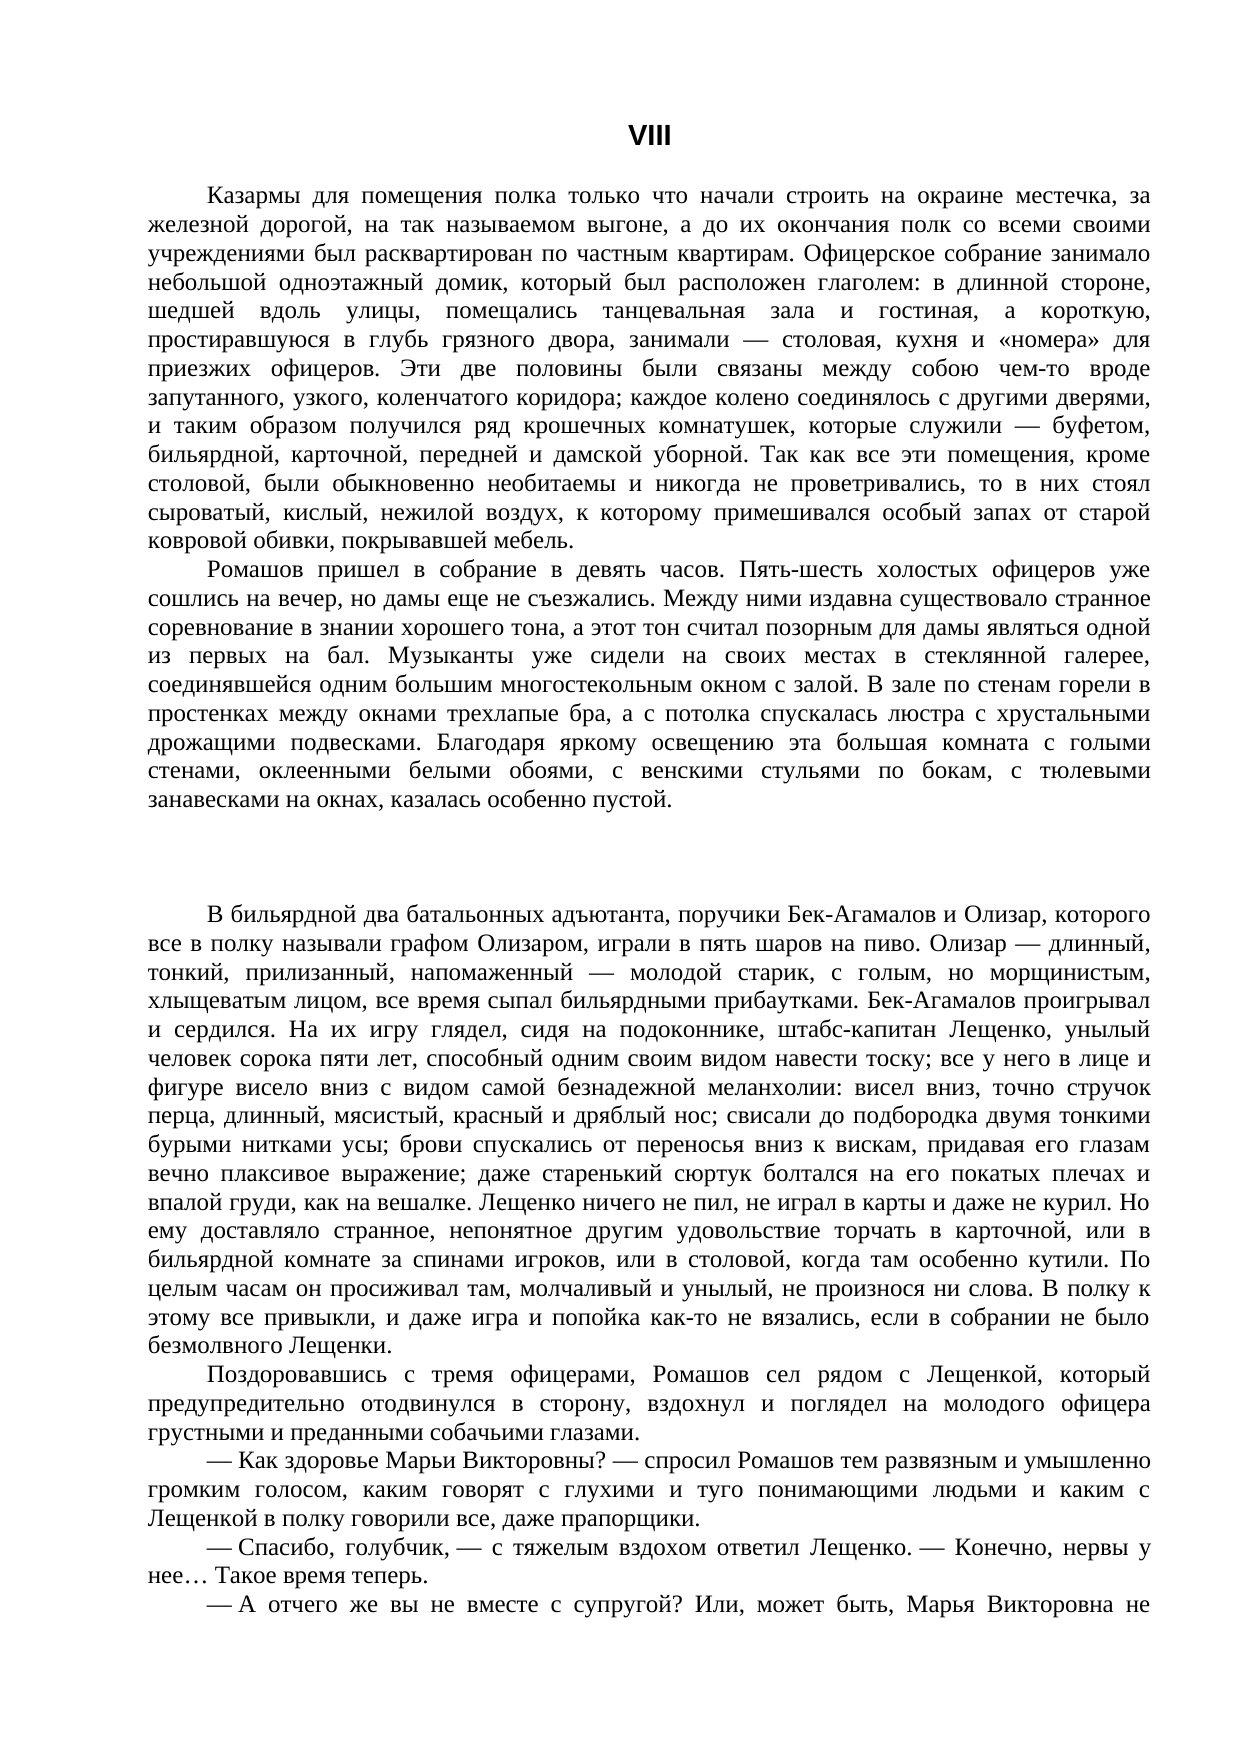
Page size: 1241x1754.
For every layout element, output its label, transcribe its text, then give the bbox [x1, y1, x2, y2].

text — Спасибо, голубчик, — с тяжелым вздохом ответил Лещенко. — Конечно, нервы у нее… Такое время теперь. [148, 1532, 1152, 1589]
text Поздоровавшись с тремя офицерами, Ромашов сел рядом с Лещенкой, который предупредительно отодвинулся в сторону, вздохнул и поглядел на молодого офицера грустными и преданными собачьими глазами. [148, 1359, 1152, 1445]
text В бильярдной два батальонных адъютанта, поручики Бек-Агамалов и Олизар, которого все в полку называли графом Олизаром, играли в пять шаров на пиво. Олизар — длинный, тонкий, прилизанный, напомаженный — молодой старик, с голым, но морщинистым, хлыщеватым лицом, все время сыпал бильярдными прибаутками. Бек-Агамалов проигрывал и сердился. На их игру глядел, сидя на подоконнике, штабс-капитан Лещенко, унылый человек сорока пяти лет, способный одним своим видом навести тоску; все у него в лице и фигуре висело вниз с видом самой безнадежной меланхолии: висел вниз, точно стручок перца, длинный, мясистый, красный и дряблый нос; свисали до подбородка двумя тонкими бурыми нитками усы; брови спускались от переносья вниз к вискам, придавая его глазам вечно плаксивое выражение; даже старенький сюртук болтался на его покатых плечах и впалой груди, как на вешалке. Лещенко ничего не пил, не играл в карты и даже не курил. Но ему доставляло странное, непонятное другим удовольствие торчать в карточной, или в бильярдной комнате за спинами игроков, или в столовой, когда там особенно кутили. По целым часам он просиживал там, молчаливый и унылый, не произнося ни слова. В полку к этому все привыкли, и даже игра и попойка как-то не вязались, если в собрании не было безмолвного Лещенки. [148, 899, 1152, 1359]
text Казармы для помещения полка только что начали строить на окраине местечка, за железной дорогой, на так называемом выгоне, а до их окончания полк со всеми своими учреждениями был расквартирован по частным квартирам. Офицерское собрание занимало небольшой одноэтажный домик, который был расположен глаголем: в длинной стороне, шедшей вдоль улицы, помещались танцевальная зала и гостиная, а короткую, простиравшуюся в глубь грязного двора, занимали — столовая, кухня и «номера» для приезжих офицеров. Эти две половины были связаны между собою чем-то вроде запутанного, узкого, коленчатого коридора; каждое колено соединялось с другими дверями, и таким образом получился ряд крошечных комнатушек, которые служили — буфетом, бильярдной, карточной, передней и дамской уборной. Так как все эти помещения, кроме столовой, были обыкновенно необитаемы и никогда не проветривались, то в них стоял сыроватый, кислый, нежилой воздух, к которому примешивался особый запах от старой ковровой обивки, покрывавшей мебель. [148, 180, 1152, 554]
text — Как здоровье Марьи Викторовны? — спросил Ромашов тем развязным и умышленно громким голосом, каким говорят с глухими и туго понимающими людьми и каким с Лещенкой в полку говорили все, даже прапорщики. [148, 1445, 1152, 1532]
subtitle VIII [148, 118, 1152, 152]
text — А отчего же вы не вместе с супругой? Или, может быть, Марья Викторовна не [148, 1589, 1152, 1618]
text Ромашов пришел в собрание в девять часов. Пять-шесть холостых офицеров уже сошлись на вечер, но дамы еще не съезжались. Между ними издавна существовало странное соревнование в знании хорошего тона, а этот тон считал позорным для дамы являться одной из первых на бал. Музыканты уже сидели на своих местах в стеклянной галерее, соединявшейся одним большим многостекольным окном с залой. В зале по стенам горели в простенках между окнами трехлапые бра, а с потолка спускалась люстра с хрустальными дрожащими подвесками. Благодаря яркому освещению эта большая комната с голыми стенами, оклеенными белыми обоями, с венскими стульями по бокам, с тюлевыми занавесками на окнах, казалась особенно пустой. [148, 554, 1152, 813]
